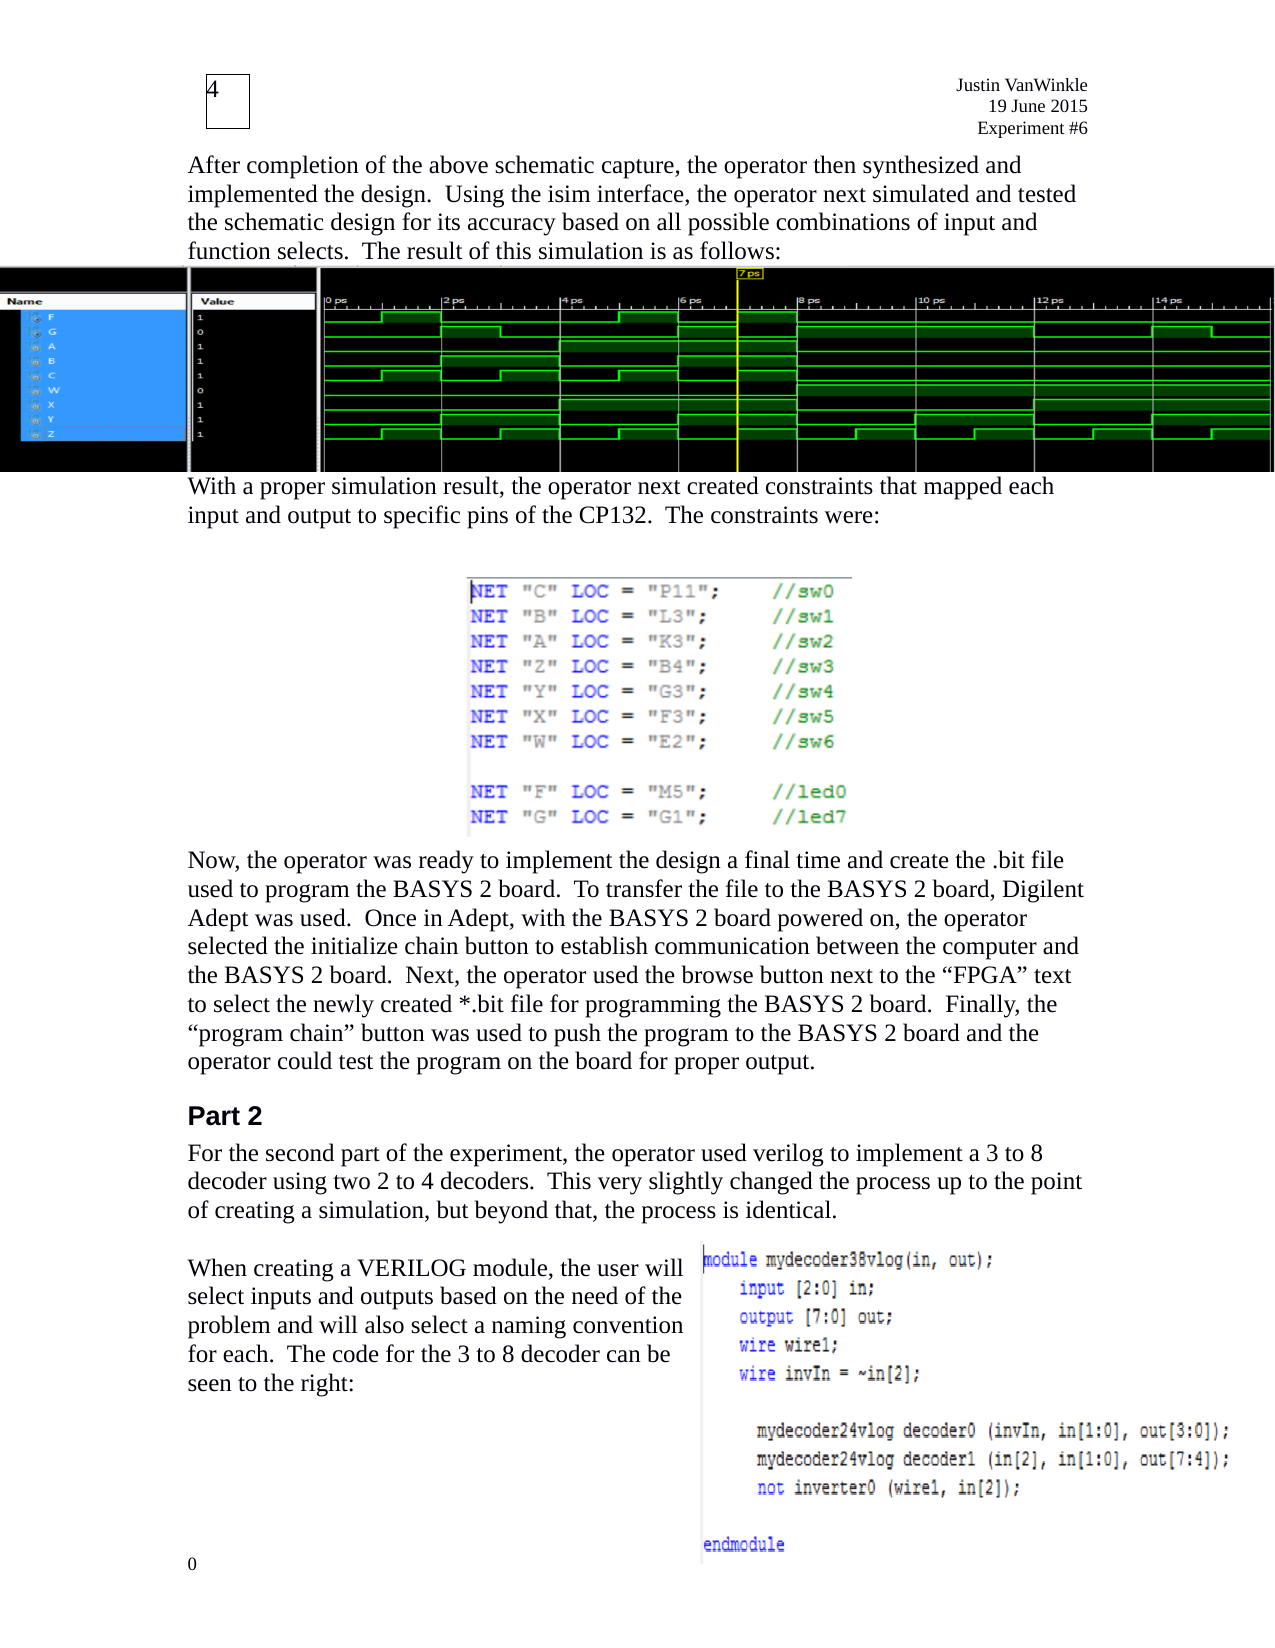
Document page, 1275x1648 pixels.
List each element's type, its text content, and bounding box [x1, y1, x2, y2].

text When creating a VERILOG module, the user will select inputs and outputs based on the need of the problem and will also select a naming convention for each. The code for the 3 to 8 decoder can be seen to the right: [187, 1253, 700, 1396]
picture [700, 1241, 1245, 1564]
text With a proper simulation result, the operator next created constraints that mapped each input and output to specific pins of the CP132. The constraints were: [187, 472, 1088, 529]
text For the second part of the experiment, the operator used verilog to implement a 3 to 8 decoder using two 2 to 4 decoders. This very slightly changed the process up to the point of creating a simulation, but beyond that, the process is identical. [187, 1138, 1088, 1224]
picture [466, 577, 853, 837]
text After completion of the above schematic capture, the operator then synthesized and implemented the design. Using the isim interface, the operator next simulated and tested the schematic design for its accuracy based on all possible combinations of input and function selects. The result of this simulation is as follows: [187, 150, 1088, 265]
picture [0, 265, 1275, 472]
subtitle Part 2 [187, 1100, 1088, 1131]
text Now, the operator was ready to implement the design a final time and create the .bit file used to program the BASYS 2 board. To transfer the file to the BASYS 2 board, Digilent Adept was used. Once in Adept, with the BASYS 2 board powered on, the operator selected the initialize chain button to establish communication between the computer and the BASYS 2 board. Next, the operator used the browse button next to the “FPGA” text to select the newly created *.bit file for programming the BASYS 2 board. Finally, the “program chain” button was used to push the program to the BASYS 2 board and the operator could test the program on the board for proper output. [187, 845, 1088, 1075]
